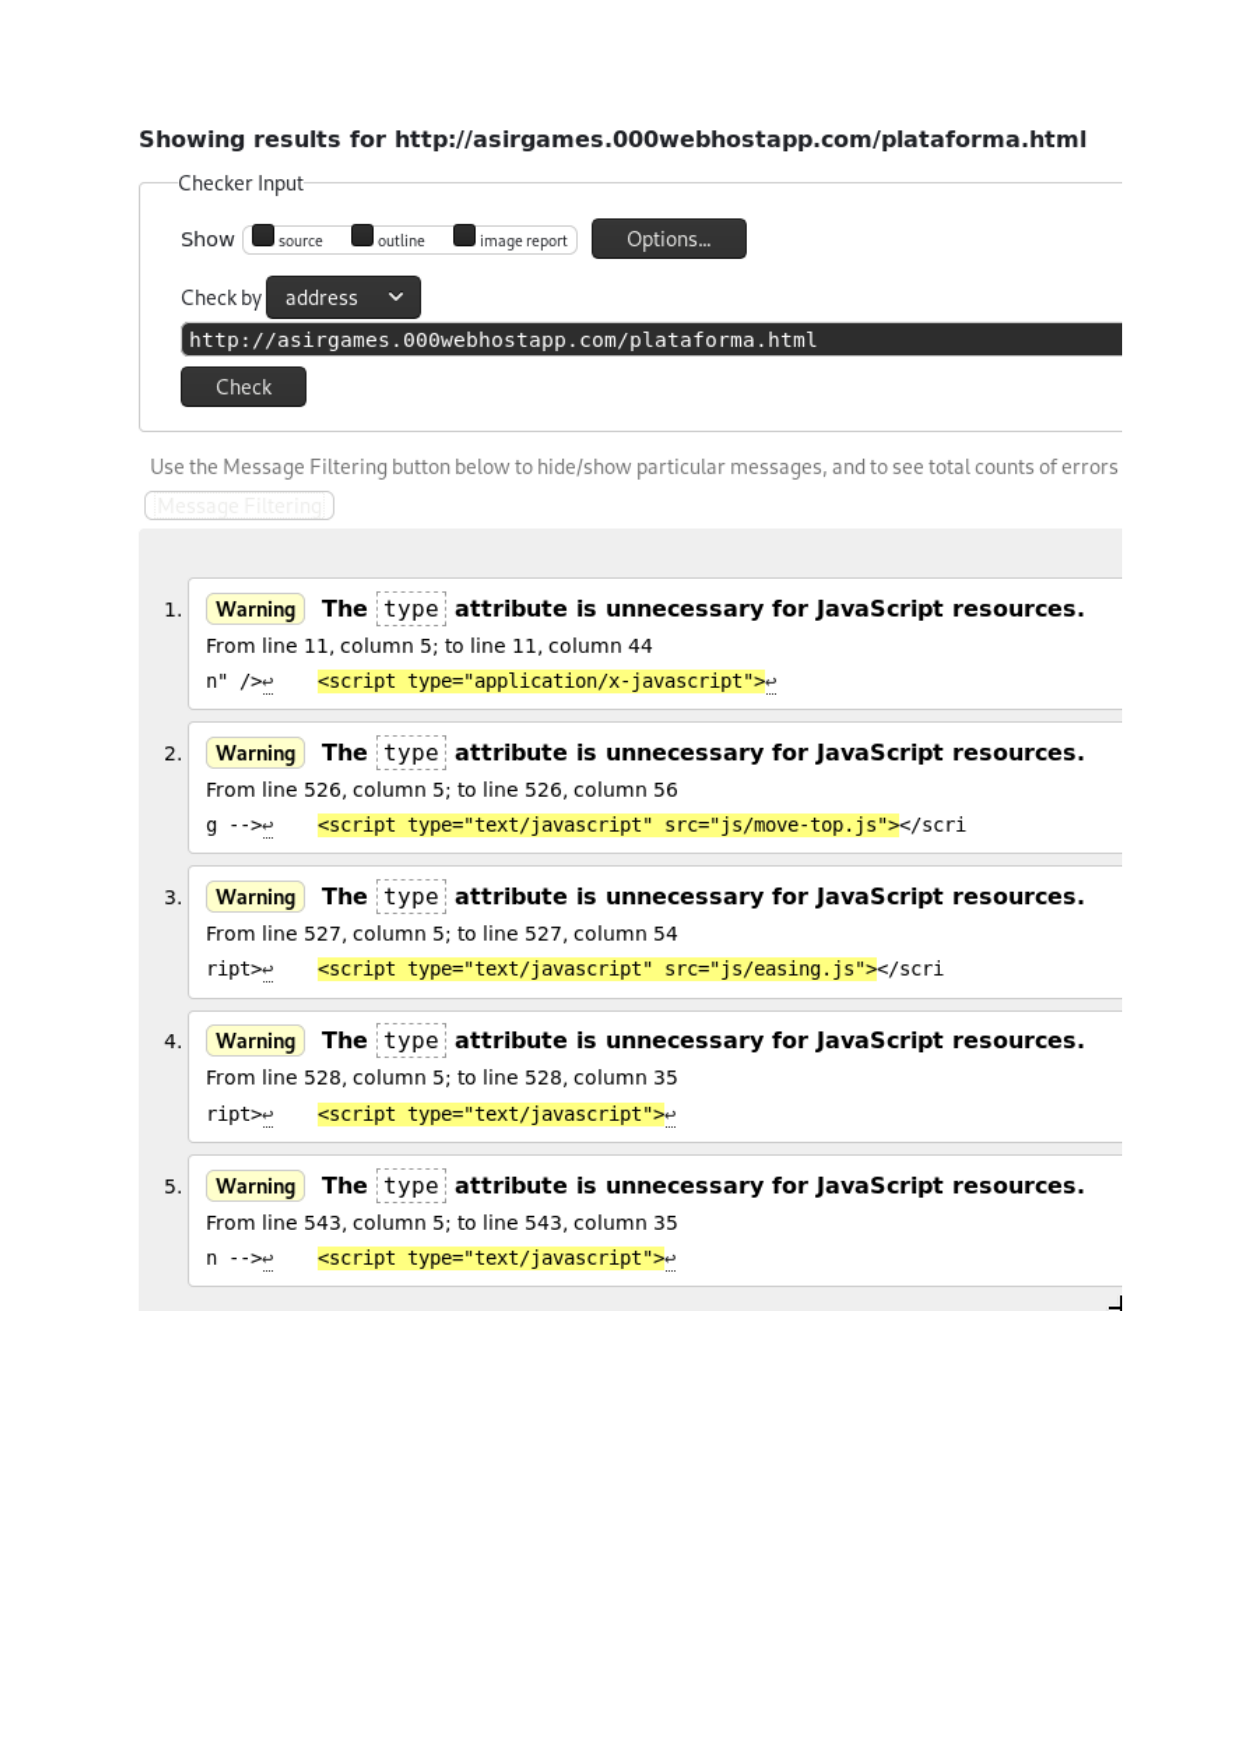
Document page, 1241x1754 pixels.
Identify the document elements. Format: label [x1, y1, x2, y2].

picture [118, 118, 1123, 1311]
